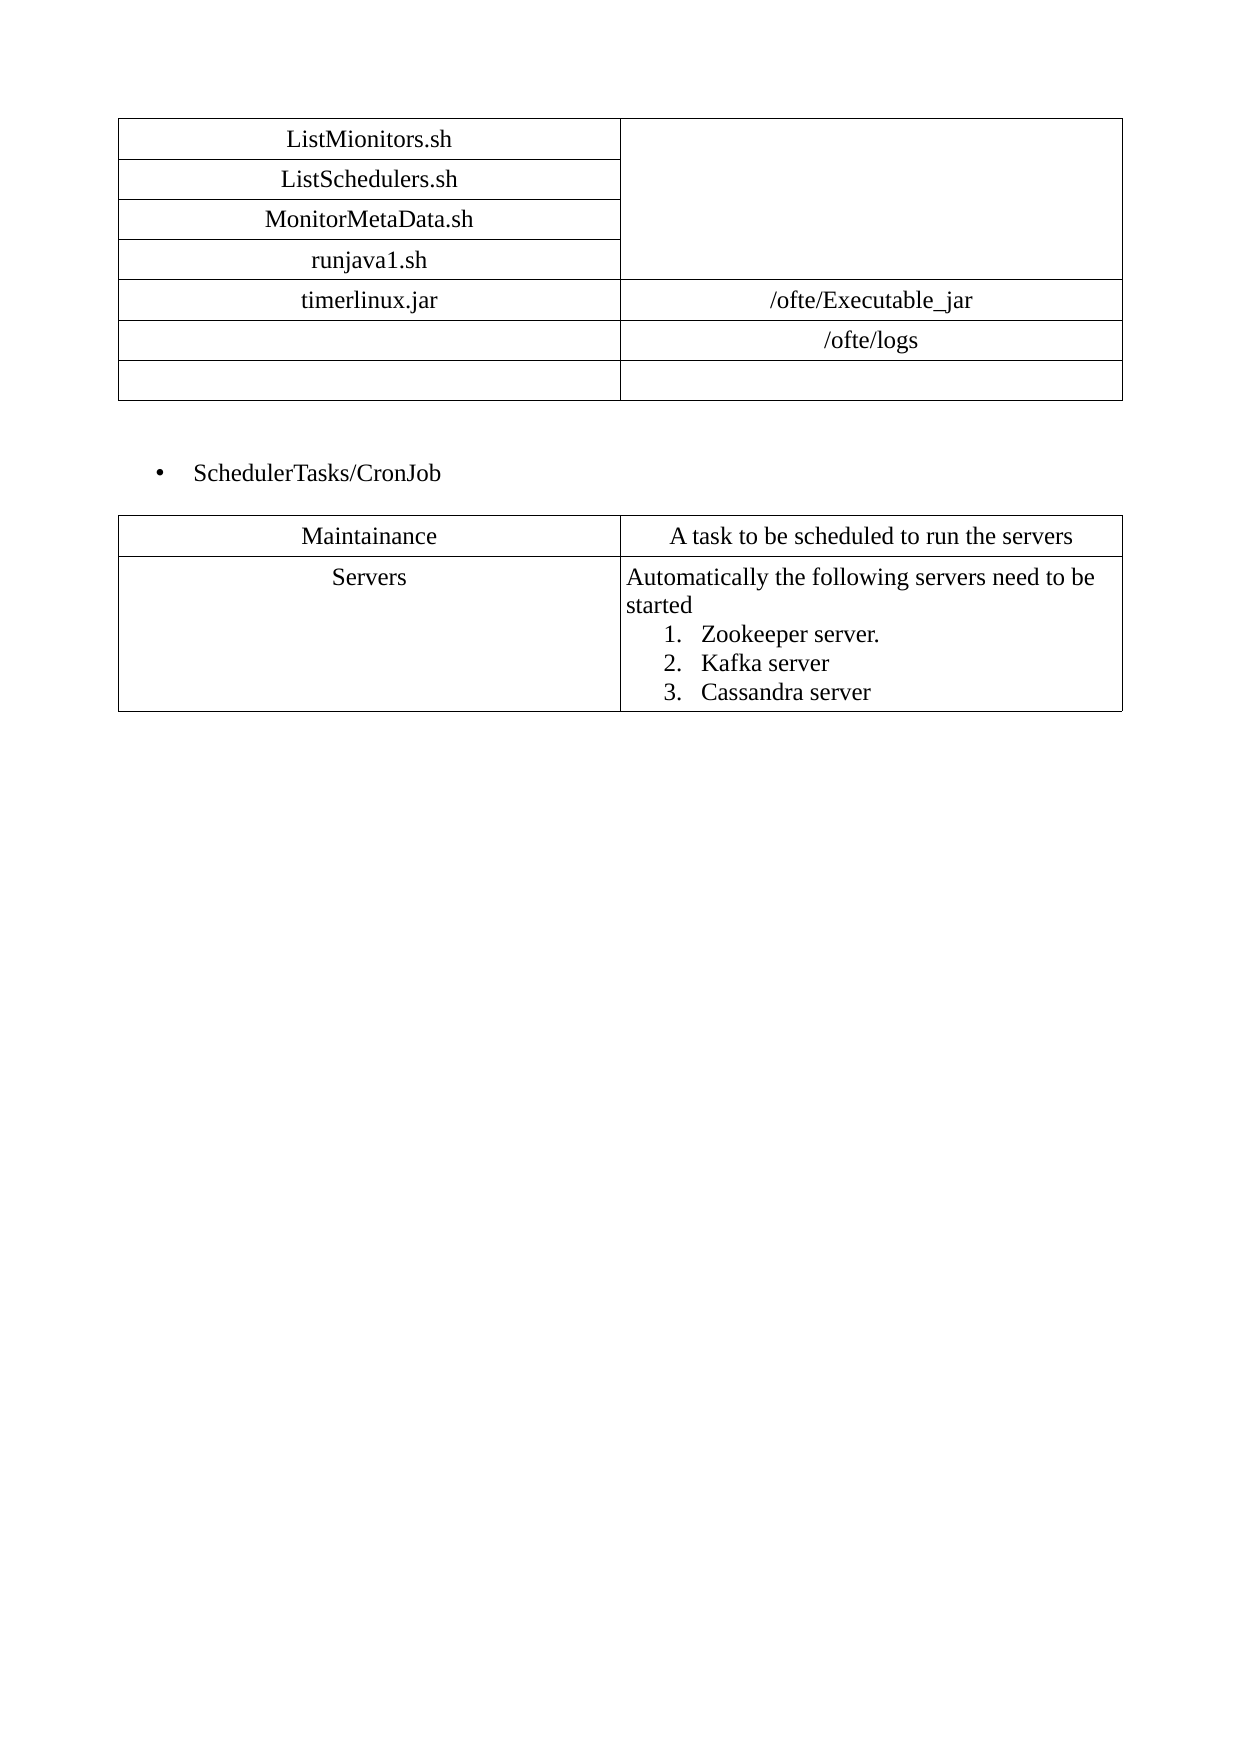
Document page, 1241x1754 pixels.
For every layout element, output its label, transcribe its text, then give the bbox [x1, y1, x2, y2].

list SchedulerTasks/CronJob [156, 458, 1122, 487]
table_cell Automatically the following servers need to be started Zookeeper server. Kafka server Cassandra server [621, 557, 1122, 711]
table_cell ListMionitors.sh [119, 119, 620, 158]
table_cell [119, 321, 620, 360]
table_cell Servers [119, 557, 620, 711]
table_cell [621, 119, 1122, 279]
table_cell /ofte/Executable_jar [621, 280, 1122, 320]
table_cell MonitorMetaData.sh [119, 200, 620, 239]
table_cell ListSchedulers.sh [119, 160, 620, 199]
table_cell runjava1.sh [119, 240, 620, 279]
table_header A task to be scheduled to run the servers [621, 516, 1122, 556]
table_cell timerlinux.jar [119, 280, 620, 320]
table_cell [621, 361, 1122, 400]
table_header Maintainance [119, 516, 620, 556]
table_cell [119, 361, 620, 400]
table_cell /ofte/logs [621, 321, 1122, 360]
